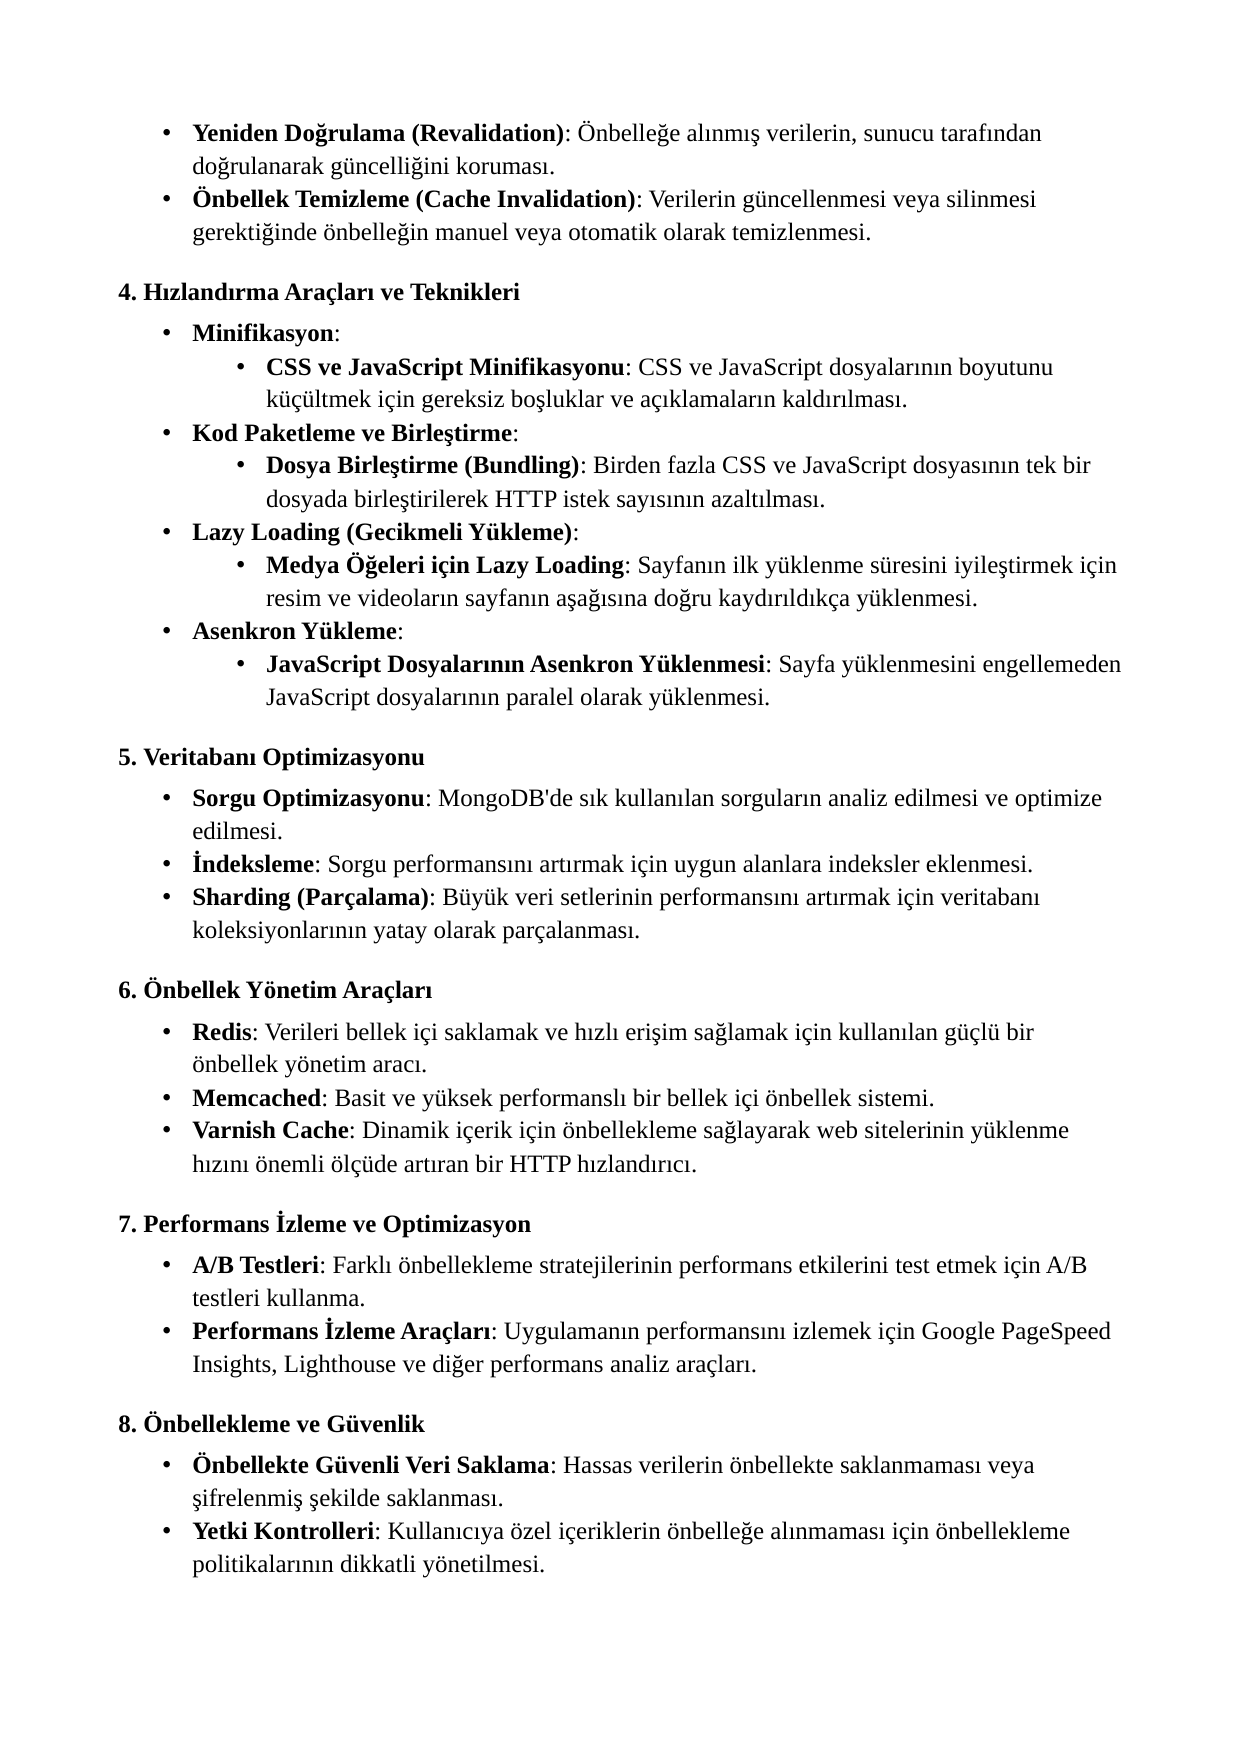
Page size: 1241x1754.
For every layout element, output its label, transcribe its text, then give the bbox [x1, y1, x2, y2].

list A/B Testleri: Farklı önbellekleme stratejilerinin performans etkilerini test etmek için A/B testleri kullanma. [162, 1250, 1122, 1312]
subtitle 8. Önbellekleme ve Güvenlik [118, 1409, 1122, 1438]
subtitle 5. Veritabanı Optimizasyonu [118, 742, 1122, 771]
list Memcached: Basit ve yüksek performanslı bir bellek içi önbellek sistemi. [162, 1083, 1122, 1111]
list Önbellekte Güvenli Veri Saklama: Hassas verilerin önbellekte saklanmaması veya şifrelenmiş şekilde saklanması. [162, 1450, 1122, 1512]
list Redis: Verileri bellek içi saklamak ve hızlı erişim sağlamak için kullanılan güçlü bir önbellek yönetim aracı. [162, 1017, 1122, 1078]
subtitle 6. Önbellek Yönetim Araçları [118, 975, 1122, 1004]
list Önbellek Temizleme (Cache Invalidation): Verilerin güncellenmesi veya silinmesi gerektiğinde önbelleğin manuel veya otomatik olarak temizlenmesi. [162, 184, 1122, 246]
list Yeniden Doğrulama (Revalidation): Önbelleğe alınmış verilerin, sunucu tarafından doğrulanarak güncelliğini koruması. [162, 118, 1122, 180]
list JavaScript Dosyalarının Asenkron Yüklenmesi: Sayfa yüklenmesini engellemeden JavaScript dosyalarının paralel olarak yüklenmesi. [236, 649, 1122, 711]
list Kod Paketleme ve Birleştirme: [162, 418, 1122, 446]
list Yetki Kontrolleri: Kullanıcıya özel içeriklerin önbelleğe alınmaması için önbellekleme politikalarının dikkatli yönetilmesi. [162, 1516, 1122, 1578]
list Medya Öğeleri için Lazy Loading: Sayfanın ilk yüklenme süresini iyileştirmek için resim ve videoların sayfanın aşağısına doğru kaydırıldıkça yüklenmesi. [236, 550, 1122, 611]
list Sorgu Optimizasyonu: MongoDB'de sık kullanılan sorguların analiz edilmesi ve optimize edilmesi. [162, 783, 1122, 845]
list Asenkron Yükleme: [162, 616, 1122, 644]
list Varnish Cache: Dinamik içerik için önbellekleme sağlayarak web sitelerinin yüklenme hızını önemli ölçüde artıran bir HTTP hızlandırıcı. [162, 1116, 1122, 1177]
list Performans İzleme Araçları: Uygulamanın performansını izlemek için Google PageSpeed Insights, Lighthouse ve diğer performans analiz araçları. [162, 1316, 1122, 1378]
list Sharding (Parçalama): Büyük veri setlerinin performansını artırmak için veritabanı koleksiyonlarının yatay olarak parçalanması. [162, 882, 1122, 944]
list CSS ve JavaScript Minifikasyonu: CSS ve JavaScript dosyalarının boyutunu küçültmek için gereksiz boşluklar ve açıklamaların kaldırılması. [236, 352, 1122, 413]
list İndeksleme: Sorgu performansını artırmak için uygun alanlara indeksler eklenmesi. [162, 849, 1122, 878]
list Dosya Birleştirme (Bundling): Birden fazla CSS ve JavaScript dosyasının tek bir dosyada birleştirilerek HTTP istek sayısının azaltılması. [236, 451, 1122, 512]
subtitle 4. Hızlandırma Araçları ve Teknikleri [118, 277, 1122, 306]
list Minifikasyon: [162, 318, 1122, 347]
list Lazy Loading (Gecikmeli Yükleme): [162, 517, 1122, 545]
subtitle 7. Performans İzleme ve Optimizasyon [118, 1209, 1122, 1237]
